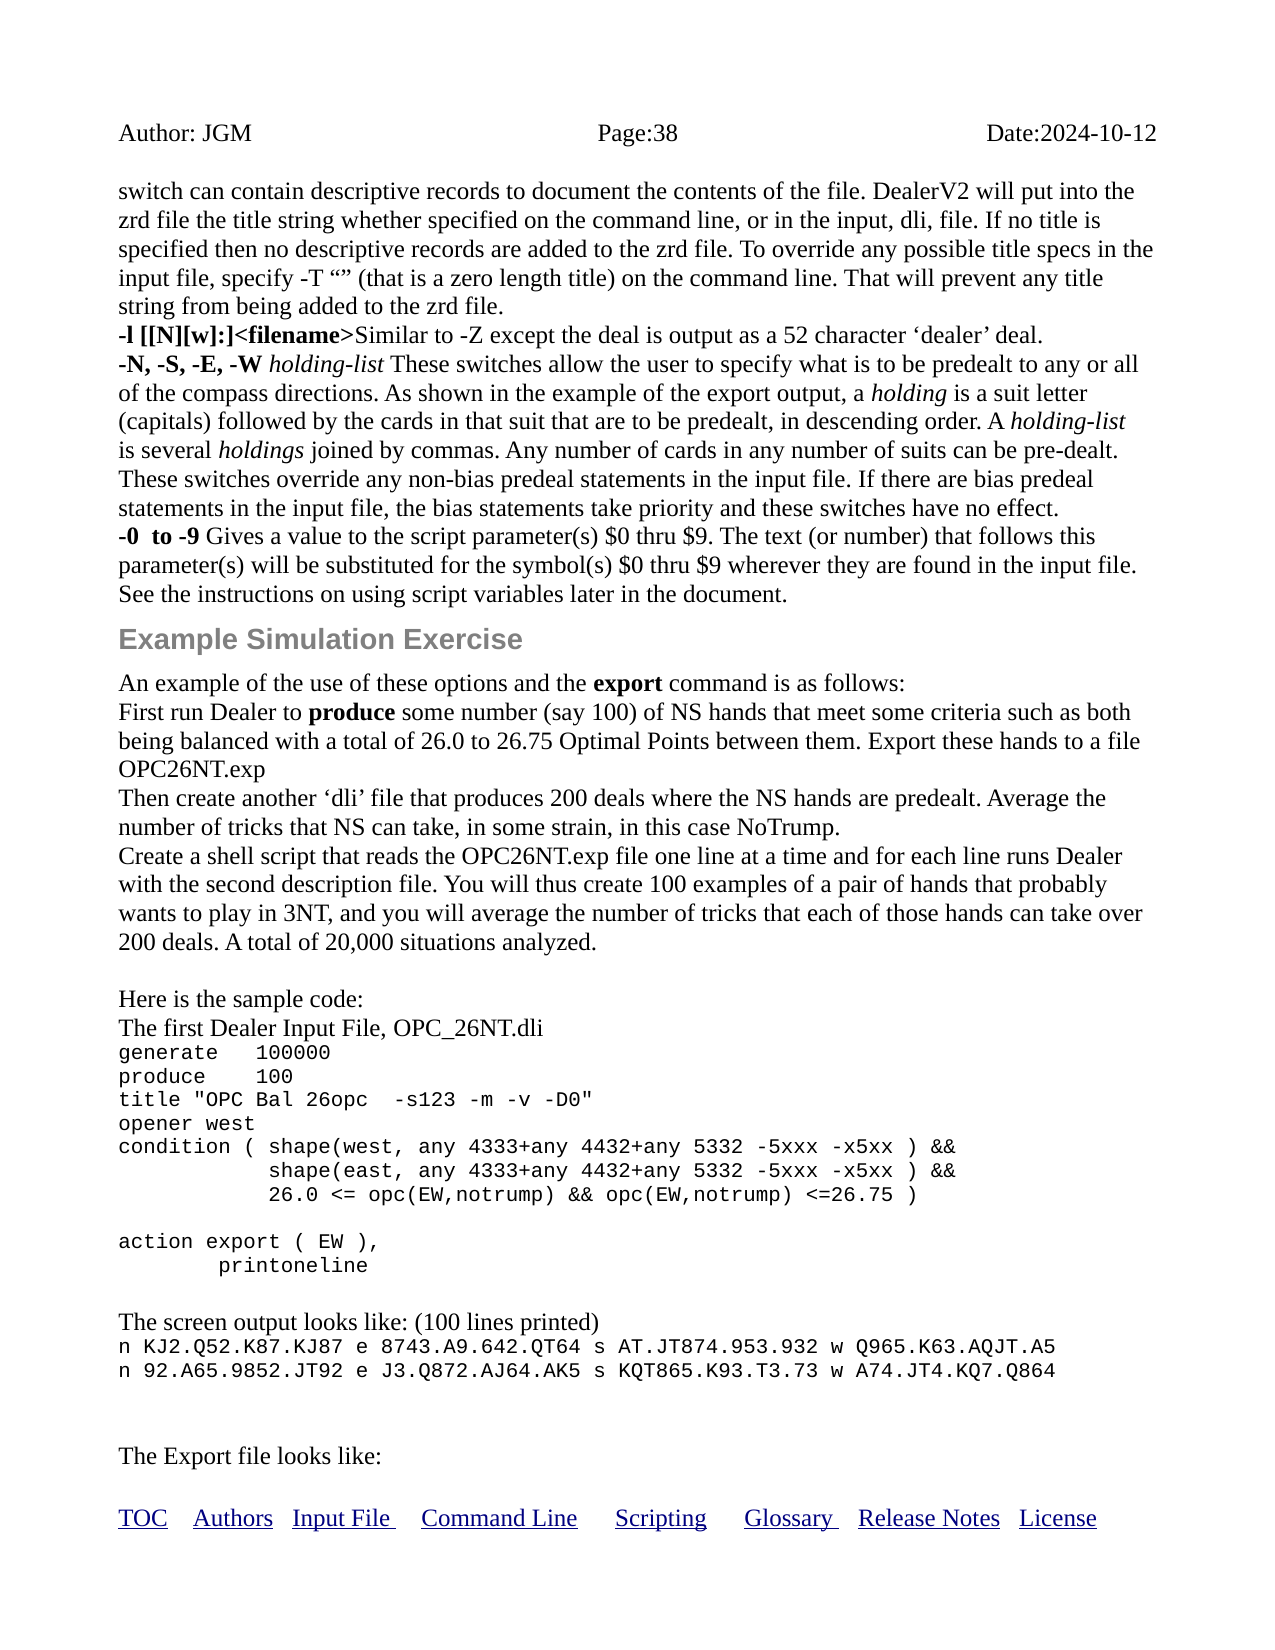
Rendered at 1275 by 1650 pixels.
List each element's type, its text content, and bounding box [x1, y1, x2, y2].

text n 92.A65.9852.JT92 e J3.Q872.AJ64.AK5 s KQT865.K93.T3.73 w A74.JT4.KQ7.Q864 [118, 1359, 1157, 1383]
text n KJ2.Q52.K87.KJ87 e 8743.A9.642.QT64 s AT.JT874.953.932 w Q965.K63.AQJT.A5 [118, 1336, 1157, 1359]
text action export ( EW ), [118, 1231, 1157, 1255]
text -N, -S, -E, -W holding-list These switches allow the user to specify what is to be predealt to any or all of the compass directions. As shown in the example of the export output, a holding is a suit letter (capitals) followed by the cards in that suit that are to be predealt, in descending order. A holding-list [118, 349, 1157, 435]
text First run Dealer to produce some number (say 100) of NS hands that meet some criteria such as both being balanced with a total of 26.0 to 26.75 Optimal Points between them. Export these hands to a file OPC26NT.exp [118, 697, 1157, 783]
text title "OPC Bal 26opc -s123 -m -v -D0" [118, 1089, 1157, 1113]
text The first Dealer Input File, OPC_26NT.dli [118, 1013, 1157, 1042]
text is several holdings joined by commas. Any number of cards in any number of suits can be pre-dealt. [118, 435, 1157, 464]
text An example of the use of these options and the export command is as follows: [118, 668, 1157, 697]
text switch can contain descriptive records to document the contents of the file. DealerV2 will put into the zrd file the title string whether specified on the command line, or in the input, dli, file. If no title is specified then no descriptive records are added to the zrd file. To override any possible title specs in the input file, specify -T “” (that is a zero length title) on the command line. That will prevent any title string from being added to the zrd file. [118, 176, 1157, 320]
text Create a shell script that reads the OPC26NT.exp file one line at a time and for each line runs Dealer with the second description file. You will thus create 100 examples of a pair of hands that probably wants to play in 3NT, and you will average the number of tricks that each of those hands can take over 200 deals. A total of 20,000 situations analyzed. [118, 841, 1157, 956]
text -0 to -9 Gives a value to the script parameter(s) $0 thru $9. The text (or number) that follows this parameter(s) will be substituted for the symbol(s) $0 thru $9 wherever they are found in the input file. See the instructions on using script variables later in the document. [118, 521, 1157, 608]
text These switches override any non-bias predeal statements in the input file. If there are bias predeal statements in the input file, the bias statements take priority and these switches have no effect. [118, 464, 1157, 521]
text produce 100 [118, 1066, 1157, 1089]
text printoneline [118, 1255, 1157, 1278]
text opener west [118, 1113, 1157, 1137]
text The screen output looks like: (100 lines printed) [118, 1307, 1157, 1336]
text shape(east, any 4333+any 4432+any 5332 -5xxx -x5xx ) && [118, 1160, 1157, 1184]
text -l [[N][w]:]<filename>Similar to -Z except the deal is output as a 52 character ‘dealer’ deal. [118, 320, 1157, 349]
text condition ( shape(west, any 4333+any 4432+any 5332 -5xxx -x5xx ) && [118, 1137, 1157, 1160]
subtitle Example Simulation Exercise [118, 622, 1157, 656]
text The Export file looks like: [118, 1441, 1157, 1469]
text generate 100000 [118, 1042, 1157, 1066]
text Here is the sample code: [118, 984, 1157, 1013]
text 26.0 <= opc(EW,notrump) && opc(EW,notrump) <=26.75 ) [118, 1184, 1157, 1207]
text Then create another ‘dli’ file that produces 200 deals where the NS hands are predealt. Average the number of tricks that NS can take, in some strain, in this case NoTrump. [118, 783, 1157, 841]
